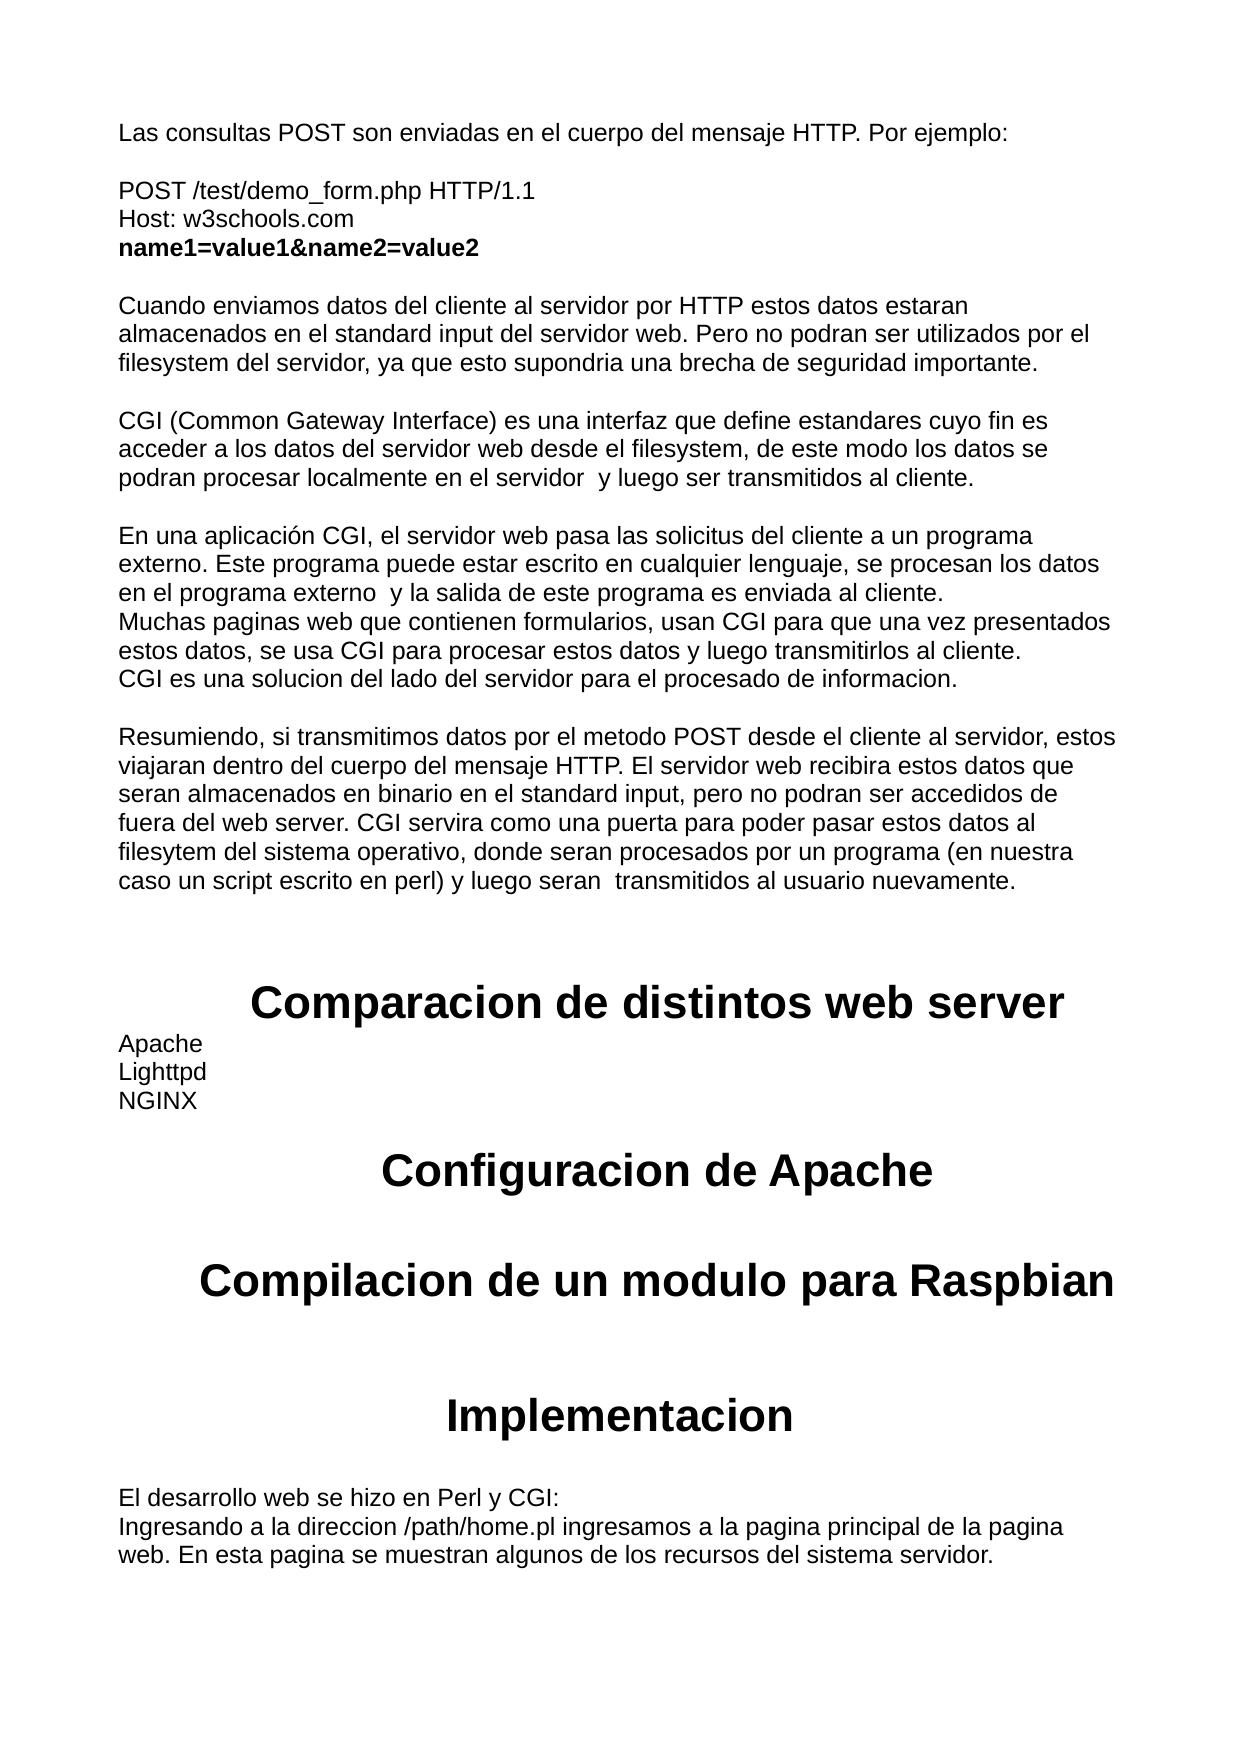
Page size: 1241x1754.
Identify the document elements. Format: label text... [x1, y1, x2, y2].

text Ingresando a la direccion /path/home.pl ingresamos a la pagina principal de la pagina web. En esta pagina se muestran algunos de los recursos del sistema servidor. [118, 1512, 1122, 1569]
text CGI (Common Gateway Interface) es una interfaz que define estandares cuyo fin es acceder a los datos del servidor web desde el filesystem, de este modo los datos se podran procesar localmente en el servidor y luego ser transmitidos al cliente. [118, 406, 1122, 492]
text Apache [118, 1028, 1122, 1057]
text Resumiendo, si transmitimos datos por el metodo POST desde el cliente al servidor, estos viajaran dentro del cuerpo del mensaje HTTP. El servidor web recibira estos datos que seran almacenados en binario en el standard input, pero no podran ser accedidos de fuera del web server. CGI servira como una puerta para poder pasar estos datos al filesytem del sistema operativo, donde seran procesados por un programa (en nuestra caso un script escrito en perl) y luego seran transmitidos al usuario nuevamente. [118, 722, 1122, 894]
text POST /test/demo_form.php HTTP/1.1 Host: w3schools.com name1=value1&name2=value2 [118, 176, 1122, 262]
text Lighttpd [118, 1057, 1122, 1086]
list Comparacion de distintos web server [156, 976, 1122, 1028]
text CGI es una solucion del lado del servidor para el procesado de informacion. [118, 664, 1122, 693]
text Las consultas POST son enviadas en el cuerpo del mensaje HTTP. Por ejemplo: [118, 118, 1122, 147]
list Configuracion de Apache [156, 1143, 1122, 1196]
list Compilacion de un modulo para Raspbian [156, 1254, 1122, 1306]
text NGINX [118, 1086, 1122, 1115]
text El desarrollo web se hizo en Perl y CGI: [118, 1483, 1122, 1512]
text Cuando enviamos datos del cliente al servidor por HTTP estos datos estaran almacenados en el standard input del servidor web. Pero no podran ser utilizados por el filesystem del servidor, ya que esto supondria una brecha de seguridad importante. [118, 291, 1122, 377]
text Muchas paginas web que contienen formularios, usan CGI para que una vez presentados estos datos, se usa CGI para procesar estos datos y luego transmitirlos al cliente. [118, 607, 1122, 664]
text En una aplicación CGI, el servidor web pasa las solicitus del cliente a un programa externo. Este programa puede estar escrito en cualquier lenguaje, se procesan los datos en el programa externo y la salida de este programa es enviada al cliente. [118, 521, 1122, 607]
title Implementacion [118, 1389, 1122, 1442]
